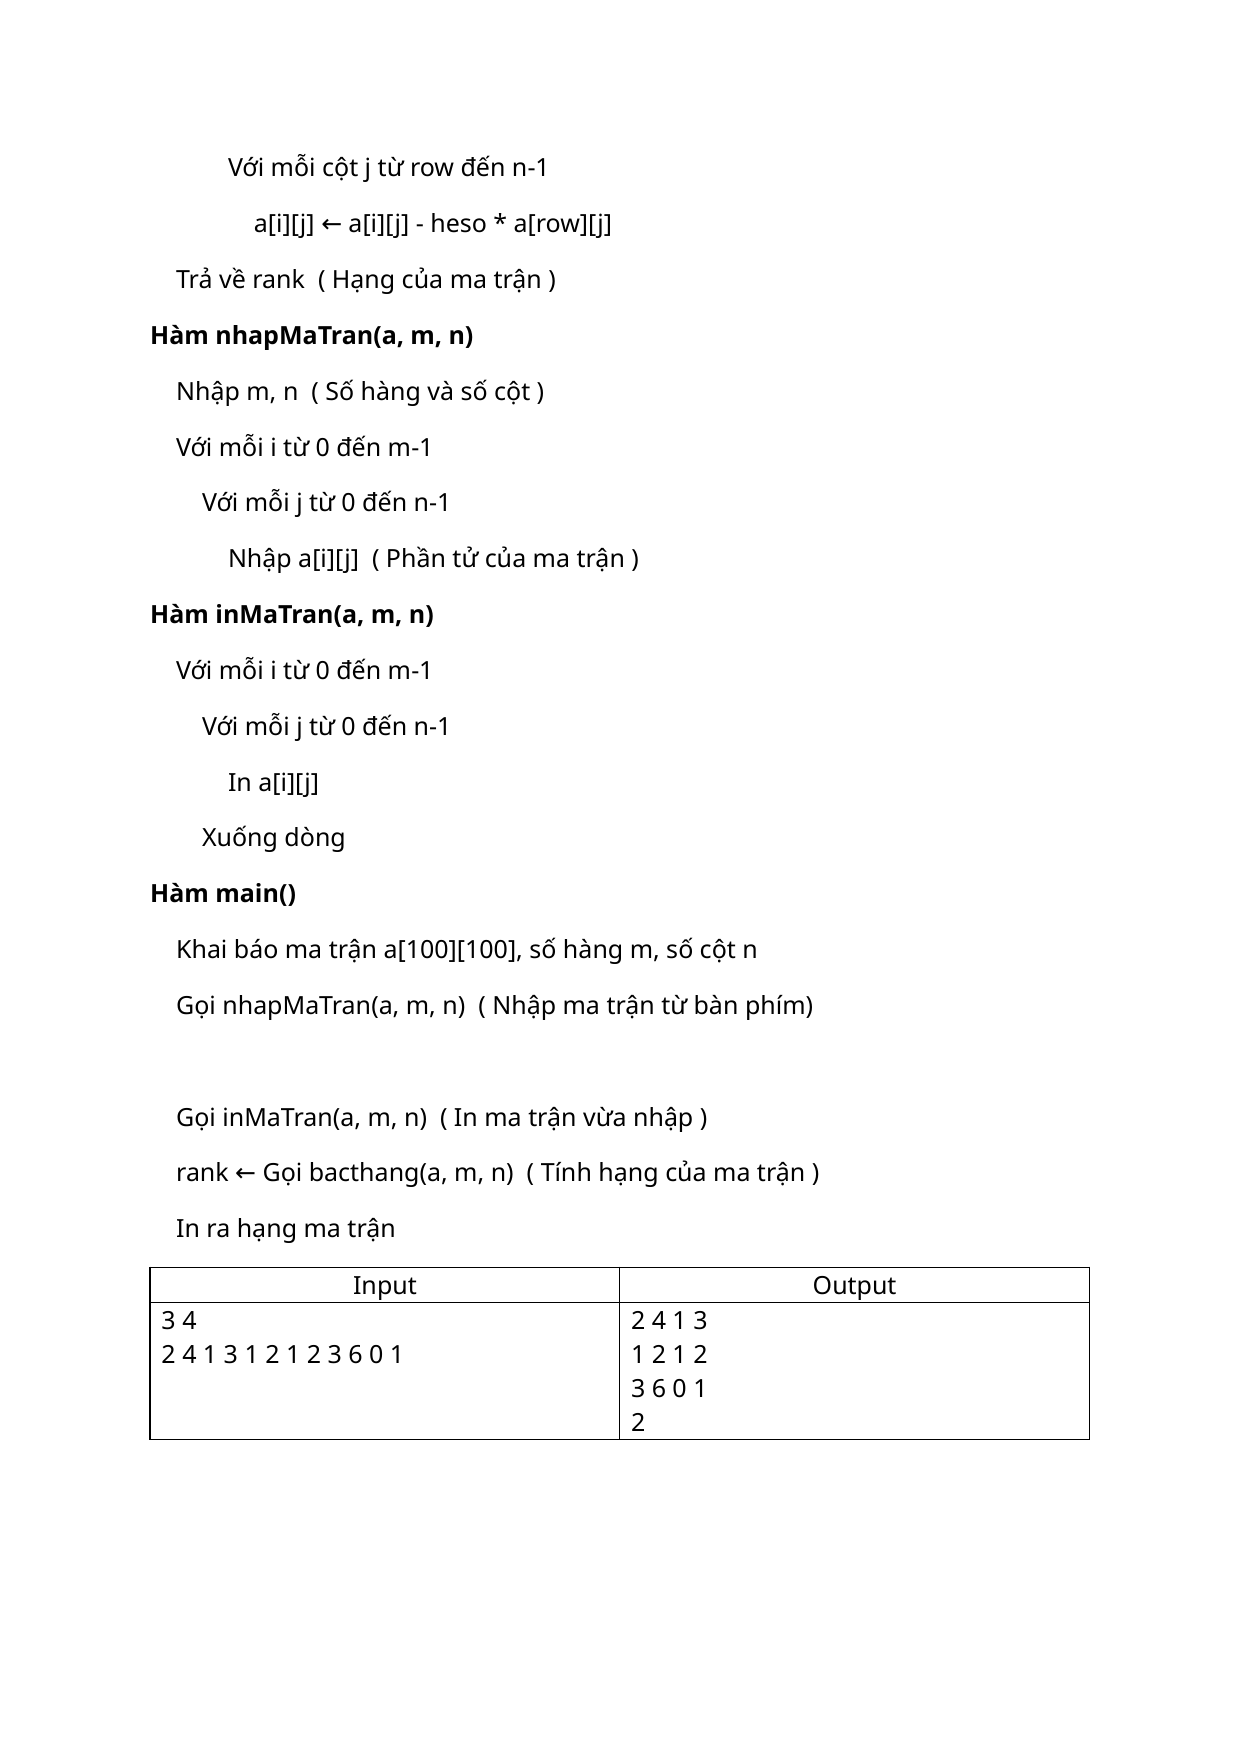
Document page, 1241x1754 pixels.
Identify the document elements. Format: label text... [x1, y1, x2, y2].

text Với mỗi j từ 0 đến n-1 [150, 708, 1090, 742]
table_header Input [151, 1268, 619, 1302]
text a[i][j] ← a[i][j] - heso * a[row][j] [150, 206, 1090, 240]
text Với mỗi j từ 0 đến n-1 [150, 485, 1090, 519]
text Gọi nhapMaTran(a, m, n) ( Nhập ma trận từ bàn phím) [150, 987, 1090, 1022]
text Khai báo ma trận a[100][100], số hàng m, số cột n [150, 932, 1090, 966]
text Nhập a[i][j] ( Phần tử của ma trận ) [150, 541, 1090, 575]
text rank ← Gọi bacthang(a, m, n) ( Tính hạng của ma trận ) [150, 1155, 1090, 1189]
table_cell 3 4 2 4 1 3 1 2 1 2 3 6 0 1 [151, 1303, 619, 1439]
text Hàm inMaTran(a, m, n) [150, 597, 1090, 631]
text Gọi inMaTran(a, m, n) ( In ma trận vừa nhập ) [150, 1099, 1090, 1133]
text In ra hạng ma trận [150, 1211, 1090, 1245]
text Xuống dòng [150, 820, 1090, 854]
text Với mỗi i từ 0 đến m-1 [150, 652, 1090, 687]
text Với mỗi i từ 0 đến m-1 [150, 429, 1090, 463]
text Hàm main() [150, 876, 1090, 910]
table_cell 2 4 1 3 1 2 1 2 3 6 0 1 2 [620, 1303, 1089, 1439]
text Với mỗi cột j từ row đến n-1 [150, 150, 1090, 184]
text Trả về rank ( Hạng của ma trận ) [150, 262, 1090, 296]
text In a[i][j] [150, 764, 1090, 798]
text Nhập m, n ( Số hàng và số cột ) [150, 373, 1090, 407]
text Hàm nhapMaTran(a, m, n) [150, 317, 1090, 352]
table_header Output [620, 1268, 1089, 1302]
